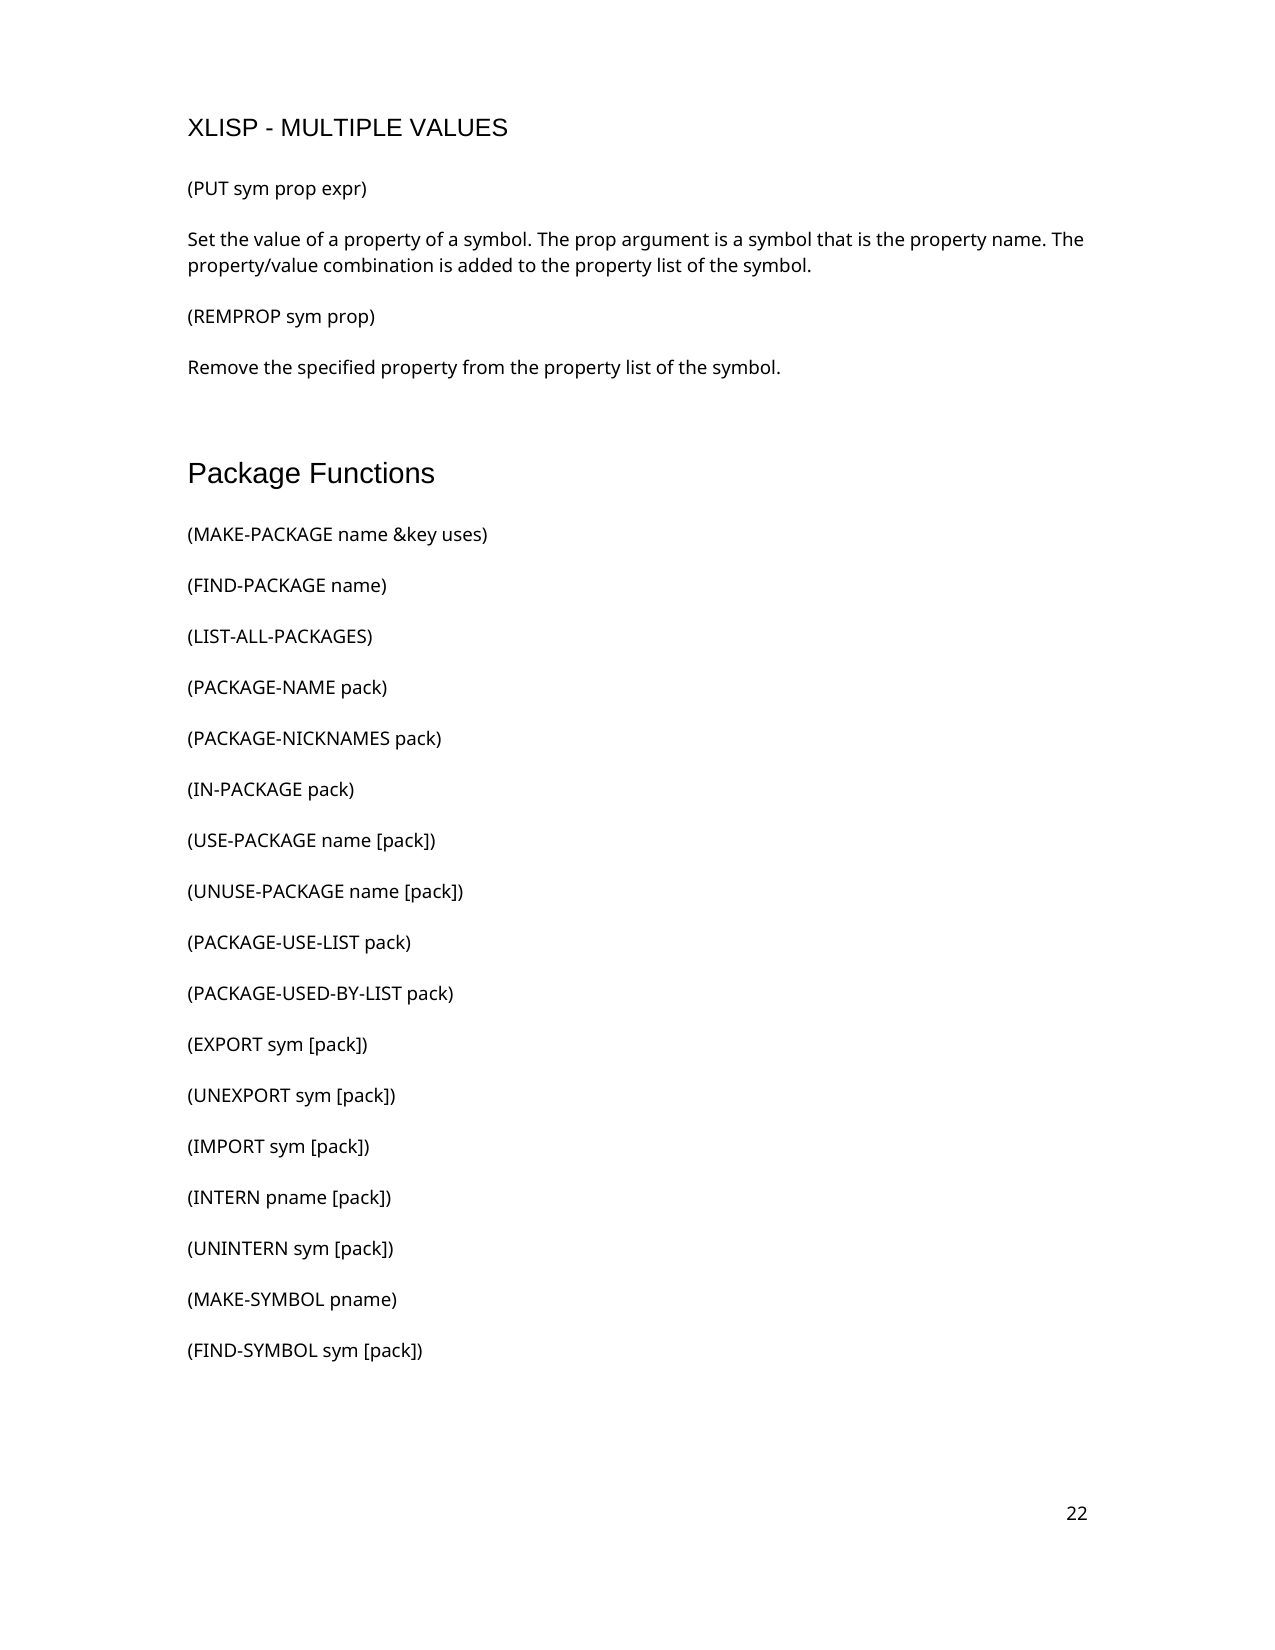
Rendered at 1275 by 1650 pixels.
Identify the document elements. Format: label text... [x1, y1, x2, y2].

text (FIND-SYMBOL sym [pack]) [187, 1338, 1087, 1363]
text (PACKAGE-NICKNAMES pack) [187, 725, 1087, 751]
text (PUT sym prop expr) [187, 176, 1087, 201]
text (USE-PACKAGE name [pack]) [187, 827, 1087, 853]
text (PACKAGE-USE-LIST pack) [187, 929, 1087, 955]
text (UNUSE-PACKAGE name [pack]) [187, 878, 1087, 904]
text (IMPORT sym [pack]) [187, 1133, 1087, 1159]
text (EXPORT sym [pack]) [187, 1031, 1087, 1057]
text (INTERN pname [pack]) [187, 1184, 1087, 1210]
text (UNINTERN sym [pack]) [187, 1236, 1087, 1261]
text (PACKAGE-NAME pack) [187, 674, 1087, 700]
text (IN-PACKAGE pack) [187, 776, 1087, 802]
text (PACKAGE-USED-BY-LIST pack) [187, 980, 1087, 1006]
text (UNEXPORT sym [pack]) [187, 1082, 1087, 1108]
text (LIST-ALL-PACKAGES) [187, 623, 1087, 649]
text Set the value of a property of a symbol. The prop argument is a symbol that is the property name. The property/value combination is added to the property list of the symbol. [187, 227, 1087, 278]
text (MAKE-PACKAGE name &key uses) [187, 521, 1087, 547]
text (FIND-PACKAGE name) [187, 572, 1087, 598]
text Remove the specified property from the property list of the symbol. [187, 354, 1087, 380]
subtitle Package Functions [187, 456, 1087, 489]
text (REMPROP sym prop) [187, 303, 1087, 329]
text (MAKE-SYMBOL pname) [187, 1287, 1087, 1312]
